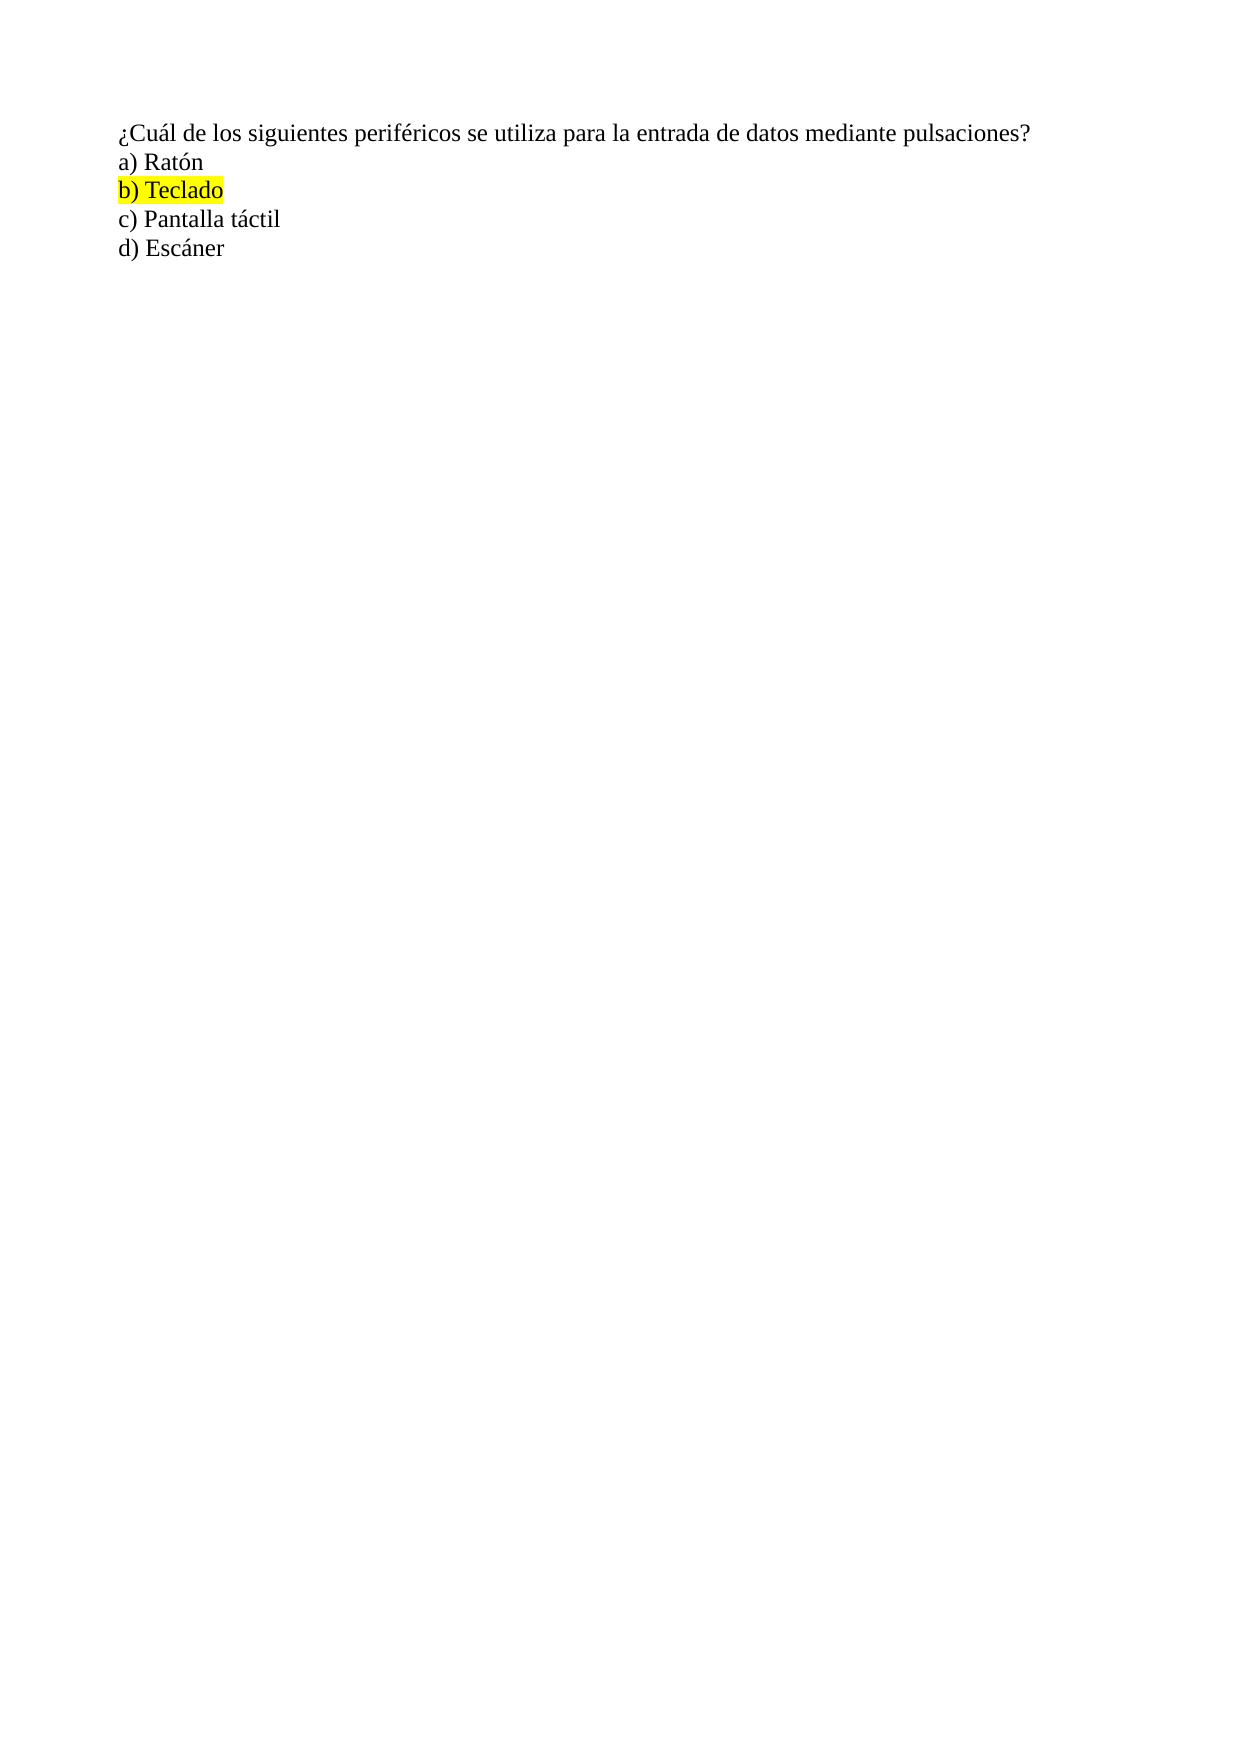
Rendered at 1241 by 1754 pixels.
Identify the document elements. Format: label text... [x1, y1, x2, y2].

text d) Escáner [118, 233, 1122, 262]
text ¿Cuál de los siguientes periféricos se utiliza para la entrada de datos mediante pulsaciones? [118, 118, 1122, 147]
text c) Pantalla táctil [118, 204, 1122, 233]
text b) Teclado [118, 176, 1122, 204]
text a) Ratón [118, 147, 1122, 176]
